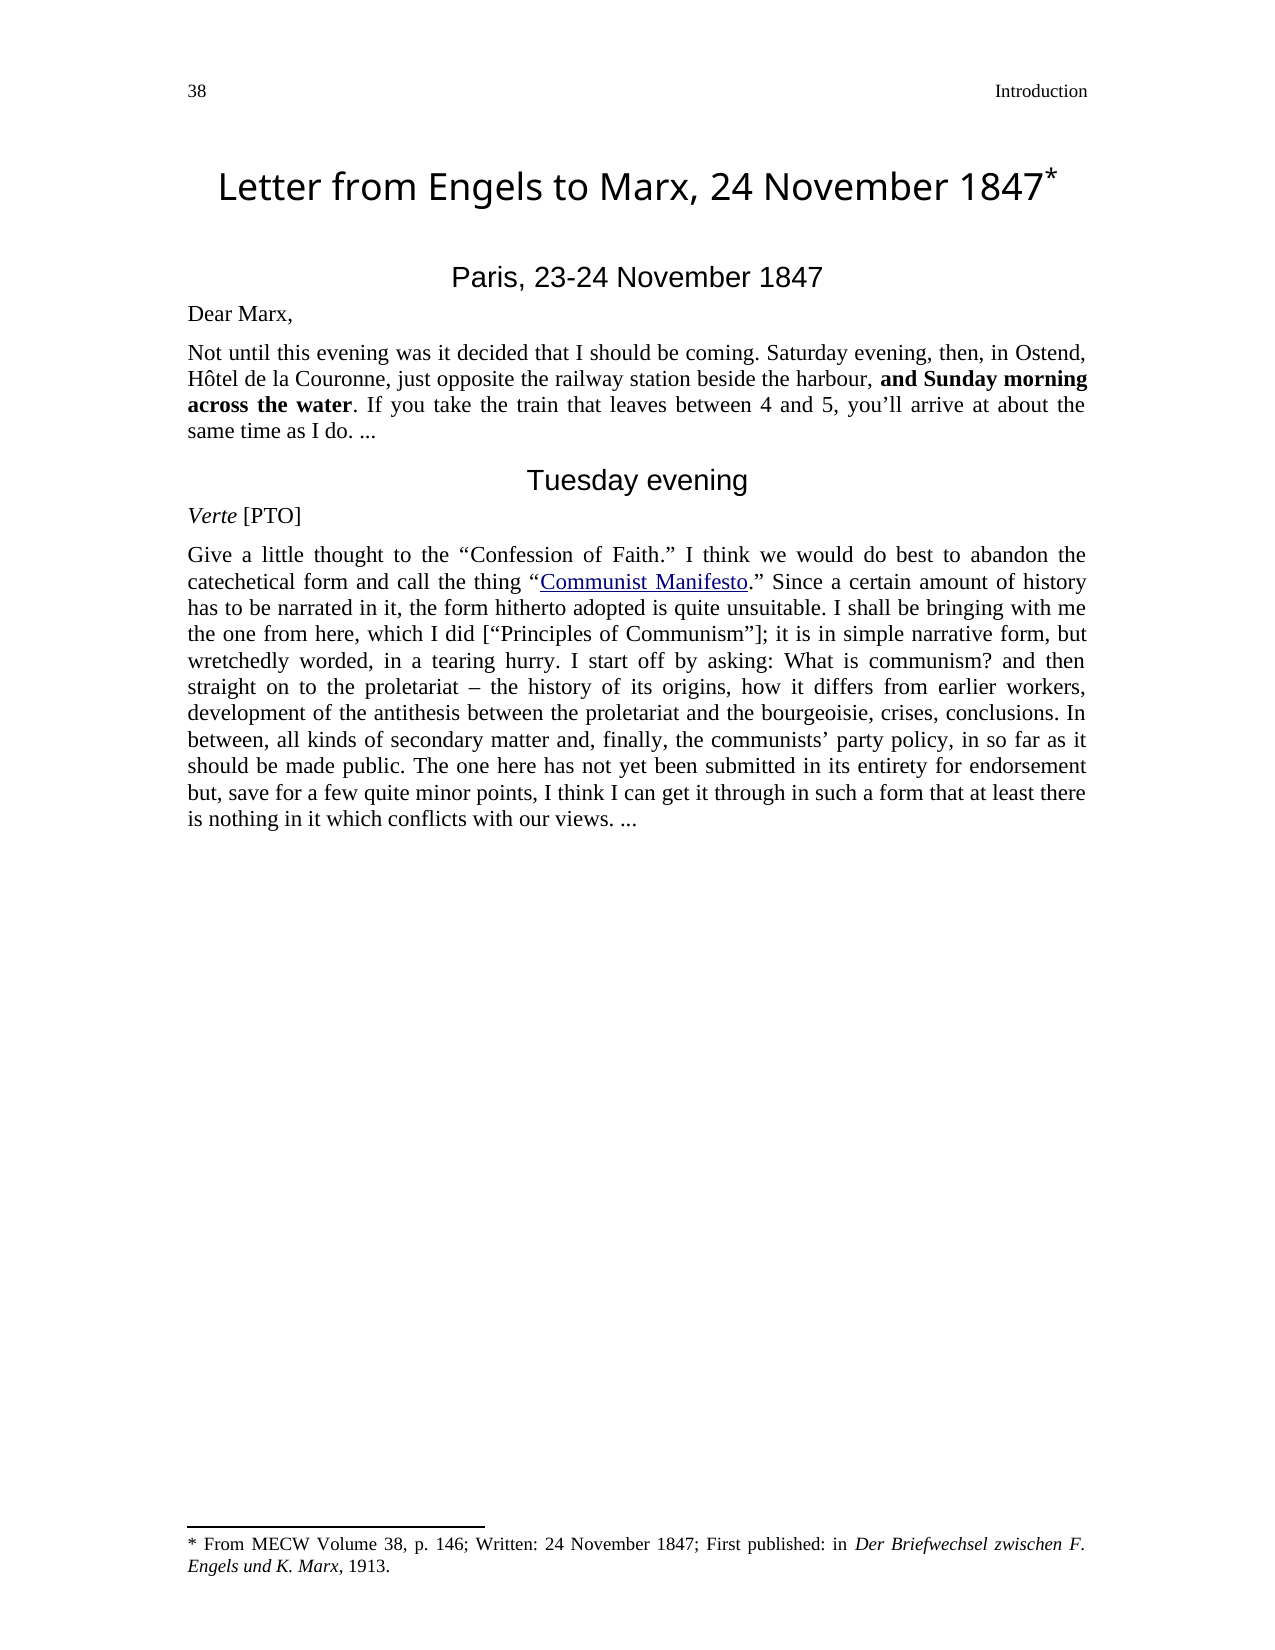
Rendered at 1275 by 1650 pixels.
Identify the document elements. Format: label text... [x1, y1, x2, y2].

subtitle Letter from Engels to Marx, 24 November 1847 [187, 160, 1087, 211]
text Not until this evening was it decided that I should be coming. Saturday evening, then, in Ostend, Hôtel de la Couronne, just opposite the railway station beside the harbour, and Sunday morning across the water. If you take the train that leaves between 4 and 5, you’ll arrive at about the same time as I do. ... [187, 338, 1087, 444]
subtitle Paris, 23-24 November 1847 [262, 260, 1012, 293]
subtitle Tuesday evening [262, 463, 1012, 496]
text Dear Marx, [187, 300, 1087, 326]
text Give a little thought to the “Confession of Faith.” I think we would do best to abandon the catechetical form and call the thing “Communist Manifesto.” Since a certain amount of history has to be narrated in it, the form hitherto adopted is quite unsuitable. I shall be bringing with me the one from here, which I did [“Principles of Communism”]; it is in simple narrative form, but wretchedly worded, in a tearing hurry. I start off by asking: What is communism? and then straight on to the proletariat – the history of its origins, how it differs from earlier workers, development of the antithesis between the proletariat and the bourgeoisie, crises, conclusions. In between, all kinds of secondary matter and, finally, the communists’ party policy, in so far as it should be made public. The one here has not yet been submitted in its entirety for endorsement but, save for a few quite minor points, I think I can get it through in such a form that at least there is nothing in it which conflicts with our views. ... [187, 541, 1087, 831]
text From MECW Volume 38, p. 146; Written: 24 November 1847; First published: in Der Briefwechsel zwischen F. Engels und K. Marx, 1913. [187, 1533, 1087, 1576]
text Verte [PTO] [187, 502, 1087, 529]
